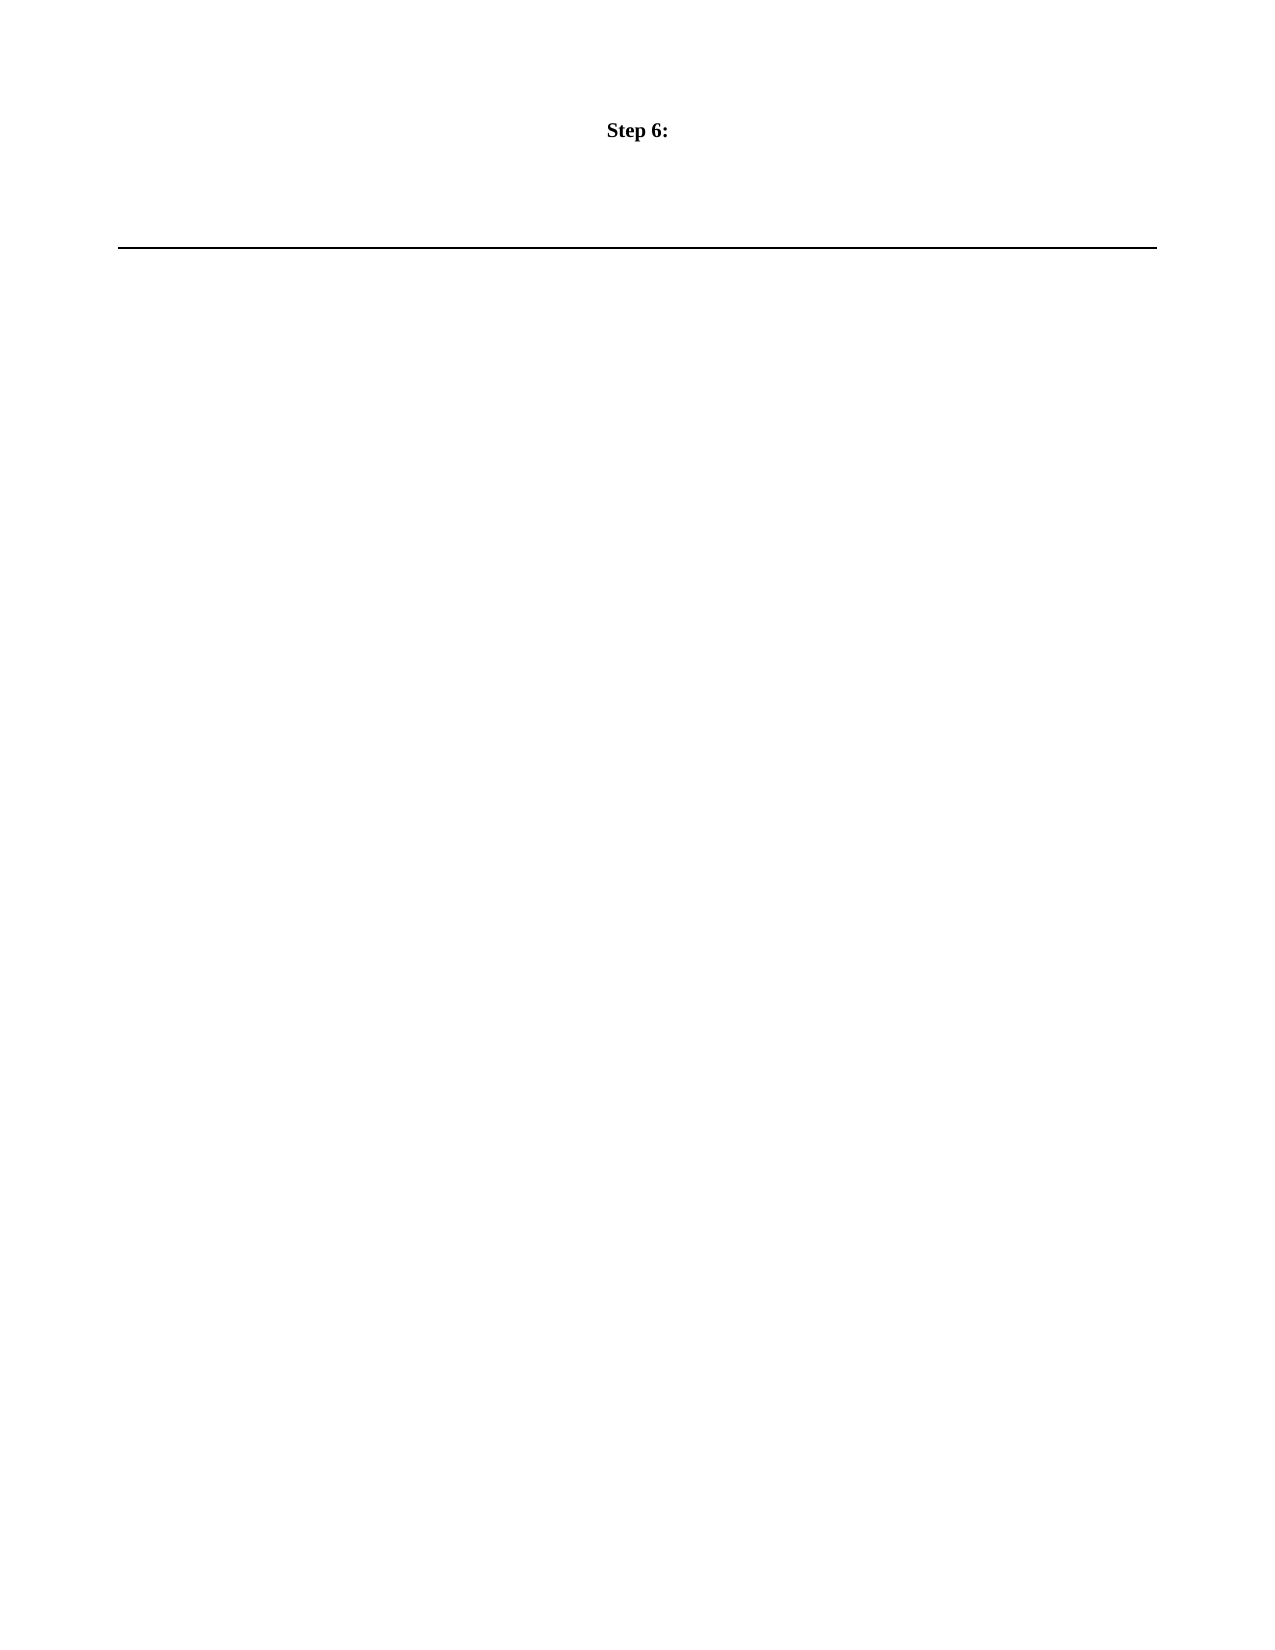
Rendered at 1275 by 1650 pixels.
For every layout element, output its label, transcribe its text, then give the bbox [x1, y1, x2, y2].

text Step 6: [118, 118, 1157, 142]
